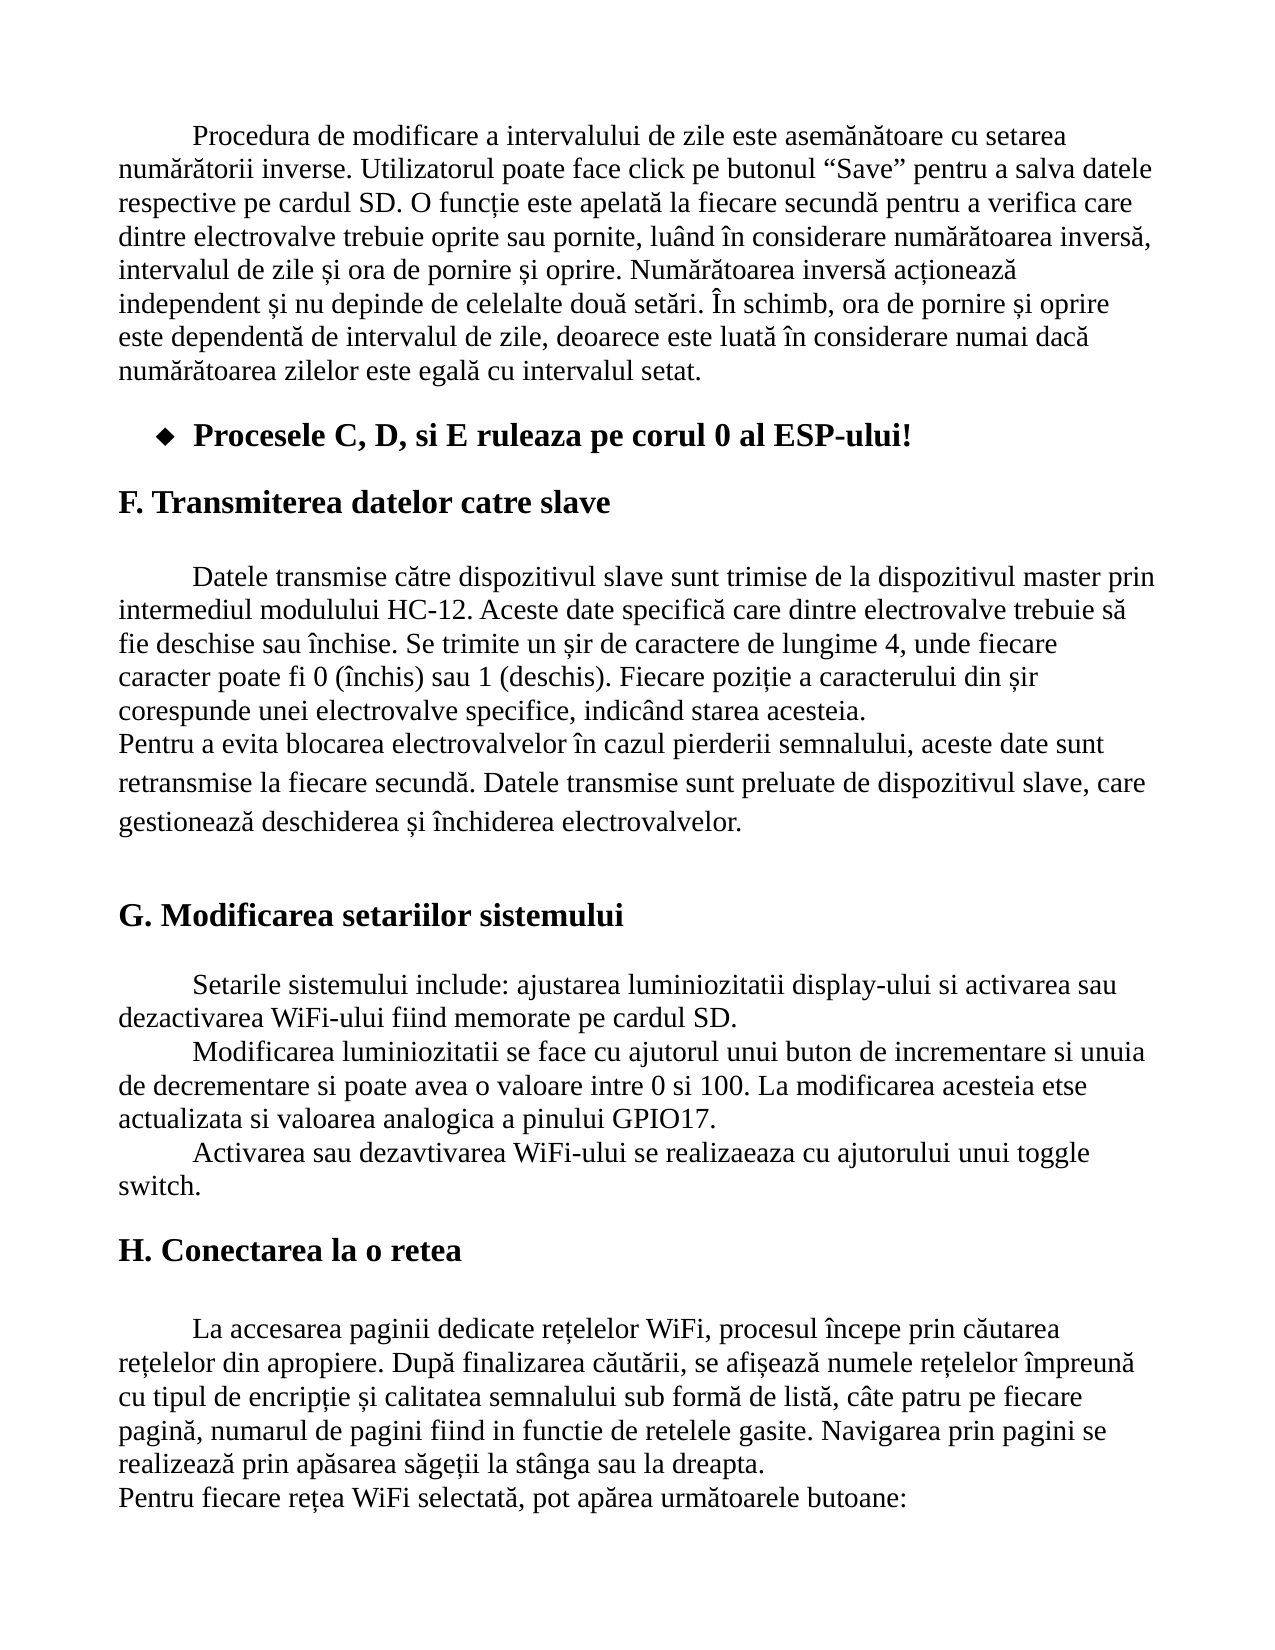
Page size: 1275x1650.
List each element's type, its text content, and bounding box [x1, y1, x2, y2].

text H. Conectarea la o retea [118, 1231, 1157, 1269]
text Pentru a evita blocarea electrovalvelor în cazul pierderii semnalului, aceste date sunt retransmise la fiecare secundă. Datele transmise sunt preluate de dispozitivul slave, care gestionează deschiderea și închiderea electrovalvelor. [118, 727, 1157, 837]
text La accesarea paginii dedicate rețelelor WiFi, procesul începe prin căutarea rețelelor din apropiere. După finalizarea căutării, se afișează numele rețelelor împreună cu tipul de encripție și calitatea semnalului sub formă de listă, câte patru pe fiecare pagină, numarul de pagini fiind in functie de retelele gasite. Navigarea prin pagini se realizează prin apăsarea săgeții la stânga sau la dreapta. [118, 1307, 1157, 1480]
text Setarile sistemului include: ajustarea luminiozitatii display-ului si activarea sau dezactivarea WiFi-ului fiind memorate pe cardul SD. [118, 967, 1157, 1034]
text Procedura de modificare a intervalului de zile este asemănătoare cu setarea numărătorii inverse. Utilizatorul poate face click pe butonul “Save” pentru a salva datele respective pe cardul SD. O funcție este apelată la fiecare secundă pentru a verifica care dintre electrovalve trebuie oprite sau pornite, luând în considerare numărătoarea inversă, intervalul de zile și ora de pornire și oprire. Numărătoarea inversă acționează independent și nu depinde de celelalte două setări. În schimb, ora de pornire și oprire este dependentă de intervalul de zile, deoarece este luată în considerare numai dacă numărătoarea zilelor este egală cu intervalul setat. [118, 118, 1157, 386]
text Pentru fiecare rețea WiFi selectată, pot apărea următoarele butoane: [118, 1480, 1157, 1513]
text F. Transmiterea datelor catre slave [118, 482, 1157, 521]
text Modificarea luminiozitatii se face cu ajutorul unui buton de incrementare si unuia de decrementare si poate avea o valoare intre 0 si 100. La modificarea acesteia etse actualizata si valoarea analogica a pinului GPIO17. [118, 1034, 1157, 1135]
text G. Modificarea setariilor sistemului [118, 895, 1157, 933]
list Procesele C, D, si E ruleaza pe corul 0 al ESP-ului! [156, 415, 1157, 453]
text Datele transmise către dispozitivul slave sunt trimise de la dispozitivul master prin intermediul modulului HC-12. Aceste date specifică care dintre electrovalve trebuie să fie deschise sau închise. Se trimite un șir de caractere de lungime 4, unde fiecare caracter poate fi 0 (închis) sau 1 (deschis). Fiecare poziție a caracterului din șir corespunde unei electrovalve specifice, indicând starea acesteia. [118, 559, 1157, 727]
text Activarea sau dezavtivarea WiFi-ului se realizaeaza cu ajutorului unui toggle switch. [118, 1135, 1157, 1202]
